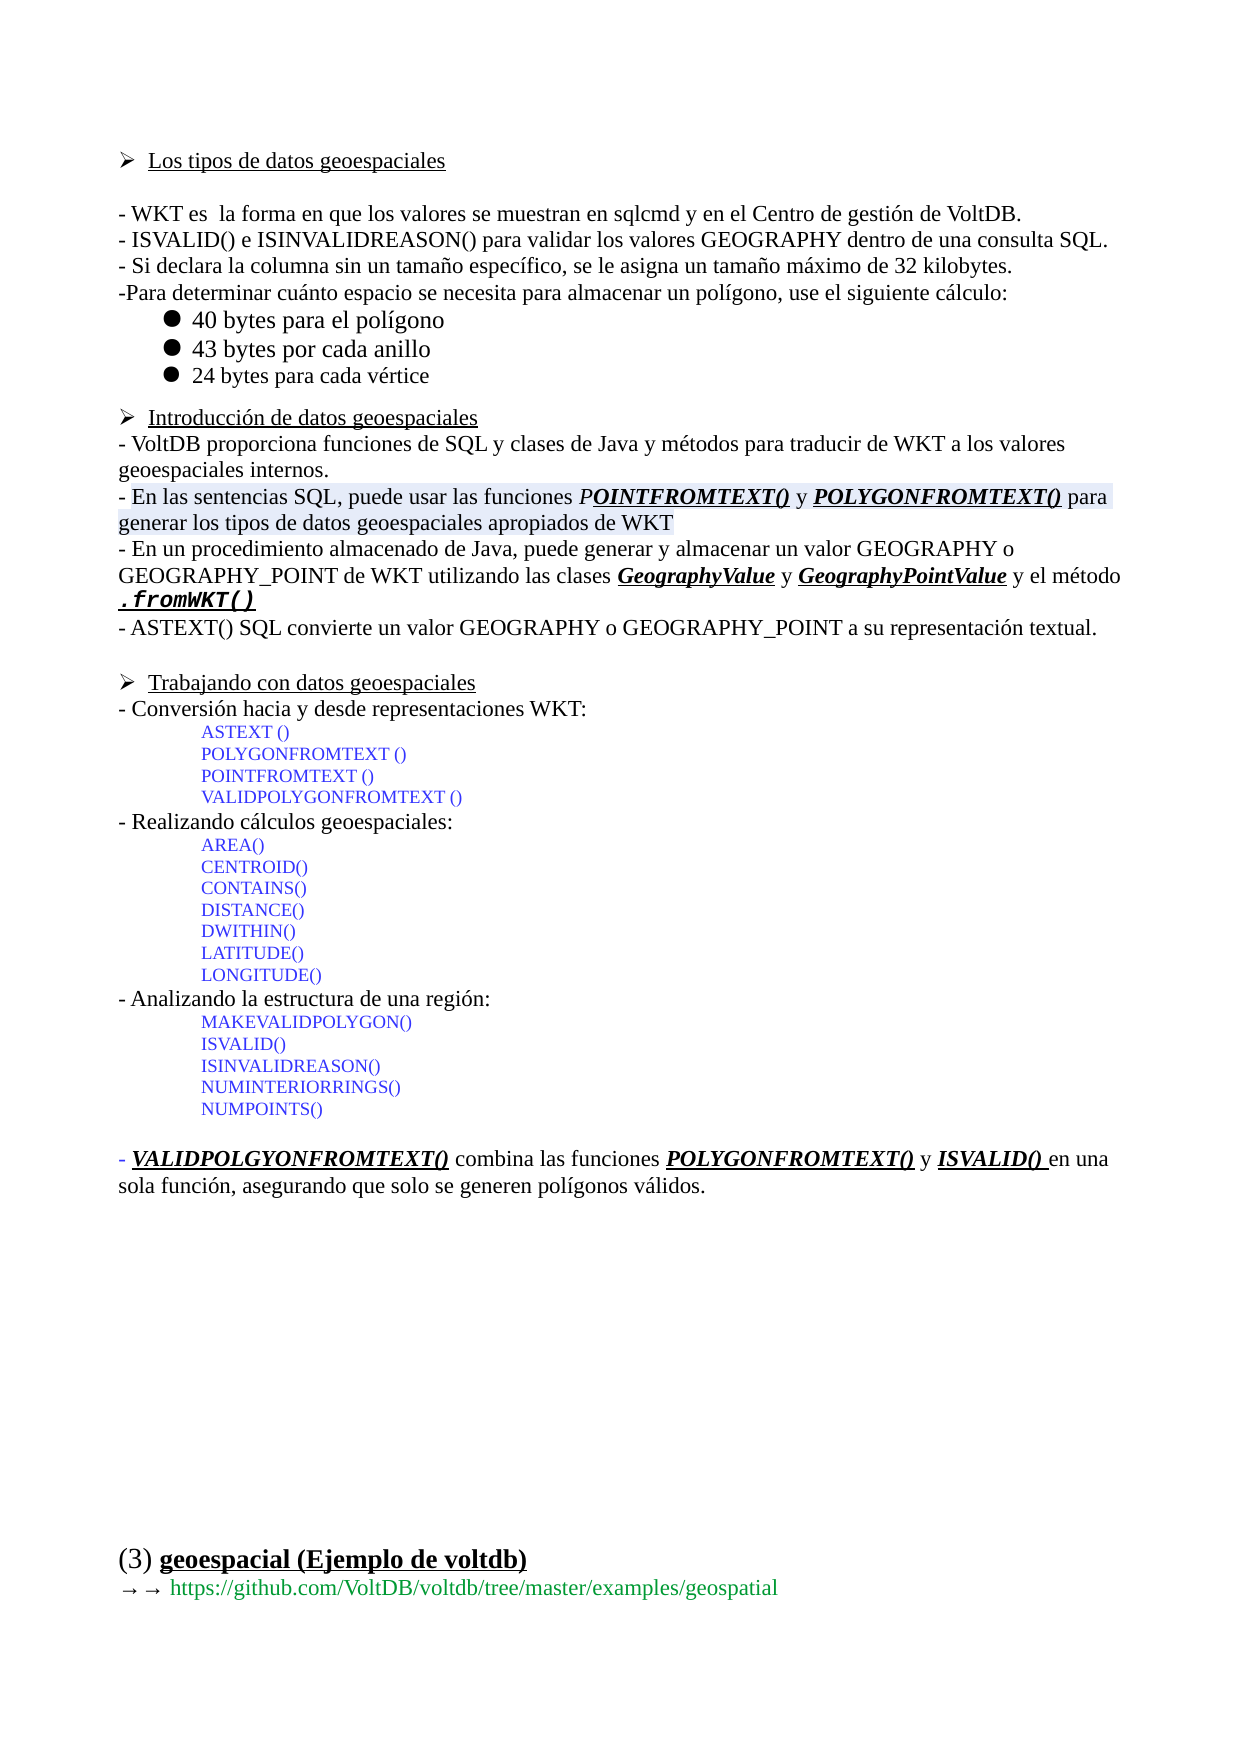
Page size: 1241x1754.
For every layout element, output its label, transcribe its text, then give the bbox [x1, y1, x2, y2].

subtitle DWITHIN() [201, 920, 1122, 942]
subtitle AREA() [201, 834, 1122, 856]
subtitle NUMPOINTS() [201, 1098, 1122, 1119]
subtitle Introducción de datos geoespaciales [118, 404, 1122, 430]
subtitle NUMINTERIORRINGS() [201, 1076, 1122, 1098]
subtitle LONGITUDE() [201, 963, 1122, 985]
subtitle - VoltDB proporciona funciones de SQL y clases de Java y métodos para traducir de WKT a los valores geoespaciales internos. [118, 430, 1122, 483]
subtitle MAKEVALIDPOLYGON() [201, 1011, 1122, 1033]
subtitle ISINVALIDREASON() [201, 1054, 1122, 1076]
list 43 bytes por cada anillo [162, 334, 1122, 362]
subtitle - ASTEXT() SQL convierte un valor GEOGRAPHY o GEOGRAPHY_POINT a su representación textual. [118, 614, 1122, 640]
subtitle -Para determinar cuánto espacio se necesita para almacenar un polígono, use el siguiente cálculo: [118, 279, 1122, 305]
subtitle DISTANCE() [201, 899, 1122, 920]
subtitle →→ https://github.com/VoltDB/voltdb/tree/master/examples/geospatial [118, 1574, 1122, 1601]
subtitle LATITUDE() [201, 942, 1122, 963]
subtitle - ISVALID() e ISINVALIDREASON() para validar los valores GEOGRAPHY dentro de una consulta SQL. [118, 226, 1122, 252]
list 24 bytes para cada vértice [162, 362, 1122, 389]
subtitle - WKT es la forma en que los valores se muestran en sqlcmd y en el Centro de gestión de VoltDB. [118, 199, 1122, 226]
subtitle POINTFROMTEXT () [201, 764, 1122, 786]
subtitle CENTROID() [201, 856, 1122, 877]
list 40 bytes para el polígono [162, 305, 1122, 334]
subtitle - En un procedimiento almacenado de Java, puede generar y almacenar un valor GEOGRAPHY o GEOGRAPHY_POINT de WKT utilizando las clases GeographyValue y GeographyPointValue y el método .fromWKT() [118, 535, 1122, 614]
subtitle - En las sentencias SQL, puede usar las funciones POINTFROMTEXT() y POLYGONFROMTEXT() para generar los tipos de datos geoespaciales apropiados de WKT [118, 483, 1122, 535]
subtitle POLYGONFROMTEXT () [201, 743, 1122, 764]
subtitle VALIDPOLYGONFROMTEXT () [201, 786, 1122, 808]
subtitle - Si declara la columna sin un tamaño específico, se le asigna un tamaño máximo de 32 kilobytes. [118, 252, 1122, 279]
subtitle Trabajando con datos geoespaciales [118, 669, 1122, 695]
subtitle Los tipos de datos geoespaciales [118, 147, 1122, 173]
subtitle - Realizando cálculos geoespaciales: [118, 808, 1122, 834]
subtitle ISVALID() [201, 1033, 1122, 1054]
subtitle - Analizando la estructura de una región: [118, 985, 1122, 1011]
subtitle - VALIDPOLGYONFROMTEXT() combina las funciones POLYGONFROMTEXT() y ISVALID() en una sola función, asegurando que solo se generen polígonos válidos. [118, 1146, 1122, 1198]
subtitle ASTEXT () [201, 721, 1122, 743]
subtitle (3) geoespacial (Ejemplo de voltdb) [118, 1541, 1122, 1574]
subtitle CONTAINS() [201, 877, 1122, 899]
subtitle - Conversión hacia y desde representaciones WKT: [118, 695, 1122, 721]
